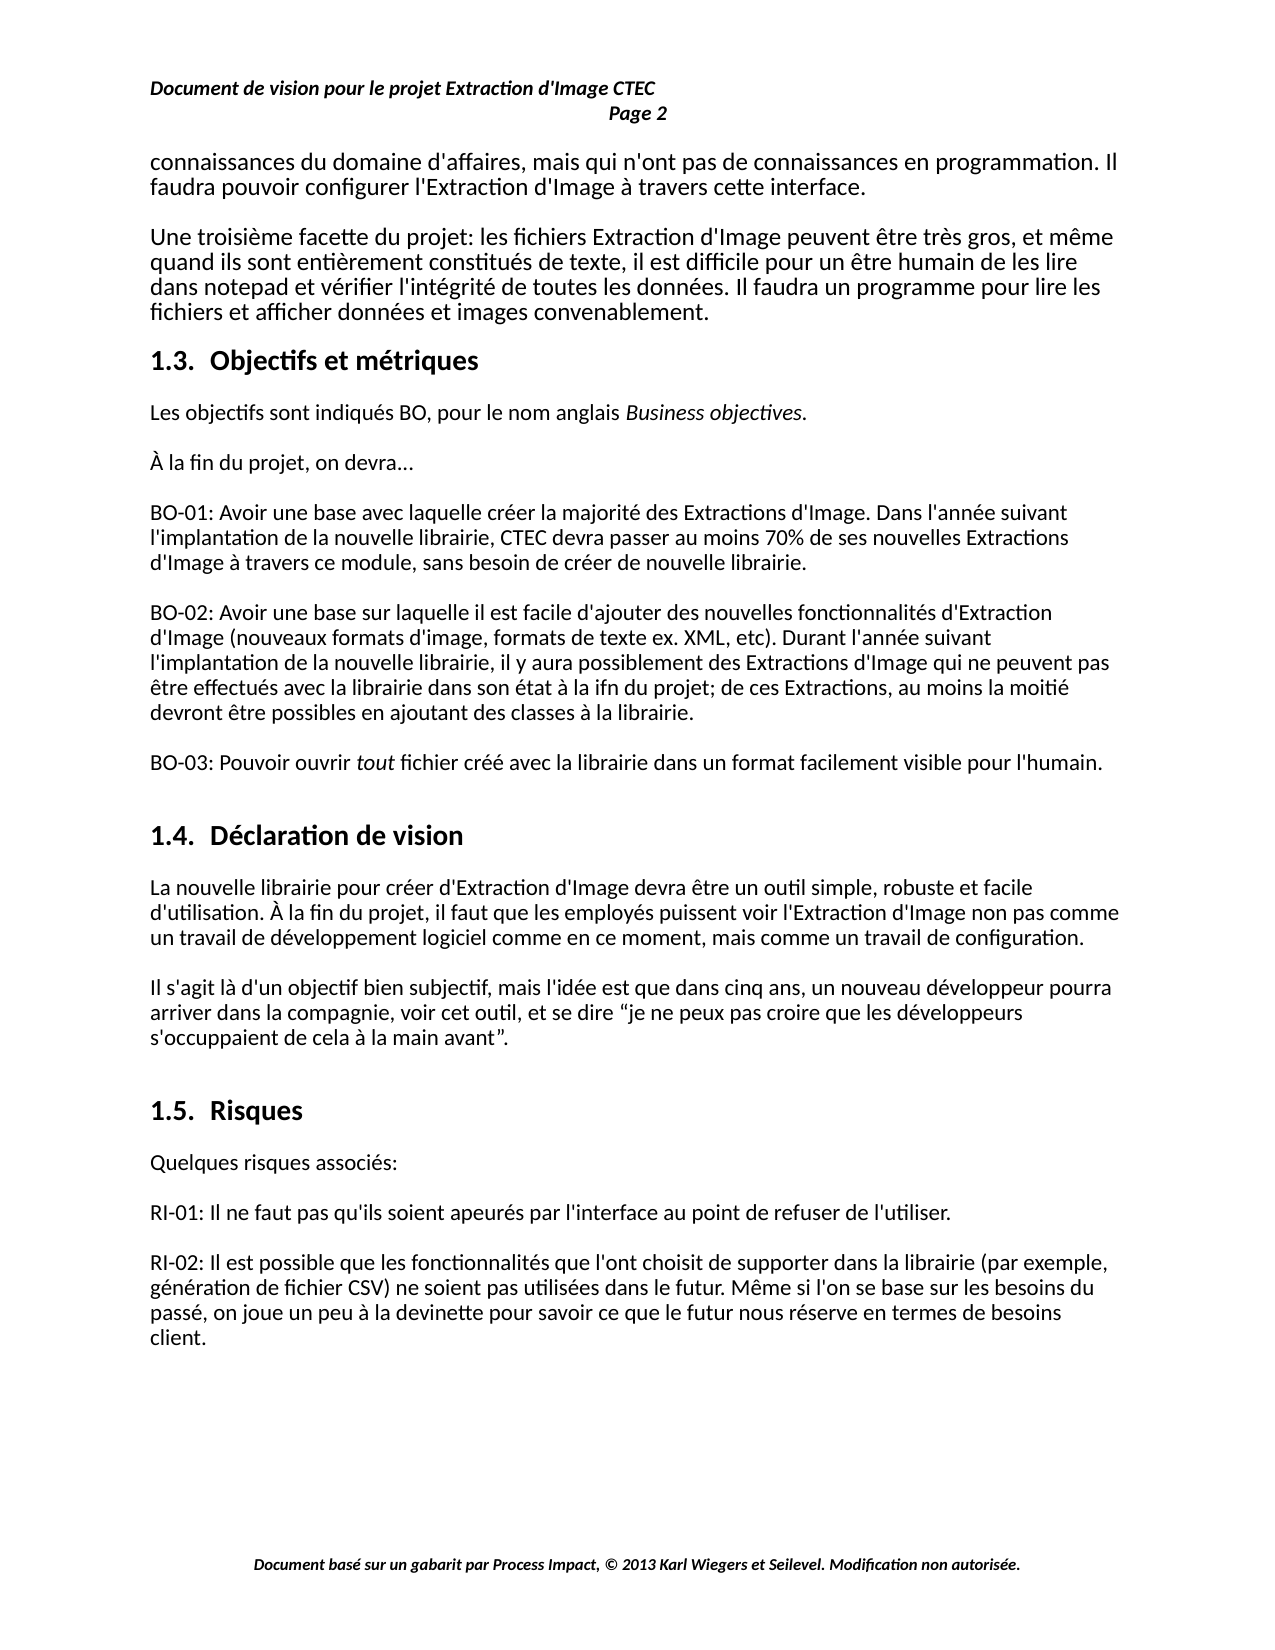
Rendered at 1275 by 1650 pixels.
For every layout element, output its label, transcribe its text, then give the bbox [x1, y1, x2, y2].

text connaissances du domaine d'affaires, mais qui n'ont pas de connaissances en programmation. Il faudra pouvoir configurer l'Extraction d'Image à travers cette interface. [150, 150, 1125, 200]
text Les objectifs sont indiqués BO, pour le nom anglais Business objectives. [150, 400, 1125, 425]
subtitle Déclaration de vision [150, 825, 1125, 850]
text La nouvelle librairie pour créer d'Extraction d'Image devra être un outil simple, robuste et facile d'utilisation. À la fin du projet, il faut que les employés puissent voir l'Extraction d'Image non pas comme un travail de développement logiciel comme en ce moment, mais comme un travail de configuration. [150, 875, 1125, 950]
text RI-01: Il ne faut pas qu'ils soient apeurés par l'interface au point de refuser de l'utiliser. [150, 1200, 1125, 1225]
subtitle Objectifs et métriques [150, 350, 1125, 375]
text Quelques risques associés: [150, 1150, 1125, 1175]
text BO-01: Avoir une base avec laquelle créer la majorité des Extractions d'Image. Dans l'année suivant l'implantation de la nouvelle librairie, CTEC devra passer au moins 70% de ses nouvelles Extractions d'Image à travers ce module, sans besoin de créer de nouvelle librairie. [150, 500, 1125, 575]
text Il s'agit là d'un objectif bien subjectif, mais l'idée est que dans cinq ans, un nouveau développeur pourra arriver dans la compagnie, voir cet outil, et se dire “je ne peux pas croire que les développeurs s'occuppaient de cela à la main avant”. [150, 975, 1125, 1050]
text Une troisième facette du projet: les fichiers Extraction d'Image peuvent être très gros, et même quand ils sont entièrement constitués de texte, il est difficile pour un être humain de les lire dans notepad et vérifier l'intégrité de toutes les données. Il faudra un programme pour lire les fichiers et afficher données et images convenablement. [150, 225, 1125, 325]
text À la fin du projet, on devra... [150, 450, 1125, 475]
text BO-02: Avoir une base sur laquelle il est facile d'ajouter des nouvelles fonctionnalités d'Extraction d'Image (nouveaux formats d'image, formats de texte ex. XML, etc). Durant l'année suivant l'implantation de la nouvelle librairie, il y aura possiblement des Extractions d'Image qui ne peuvent pas être effectués avec la librairie dans son état à la ifn du projet; de ces Extractions, au moins la moitié devront être possibles en ajoutant des classes à la librairie. [150, 600, 1125, 725]
text RI-02: Il est possible que les fonctionnalités que l'ont choisit de supporter dans la librairie (par exemple, génération de fichier CSV) ne soient pas utilisées dans le futur. Même si l'on se base sur les besoins du passé, on joue un peu à la devinette pour savoir ce que le futur nous réserve en termes de besoins client. [150, 1250, 1125, 1350]
subtitle Risques [150, 1100, 1125, 1125]
text BO-03: Pouvoir ouvrir tout fichier créé avec la librairie dans un format facilement visible pour l'humain. [150, 750, 1125, 775]
